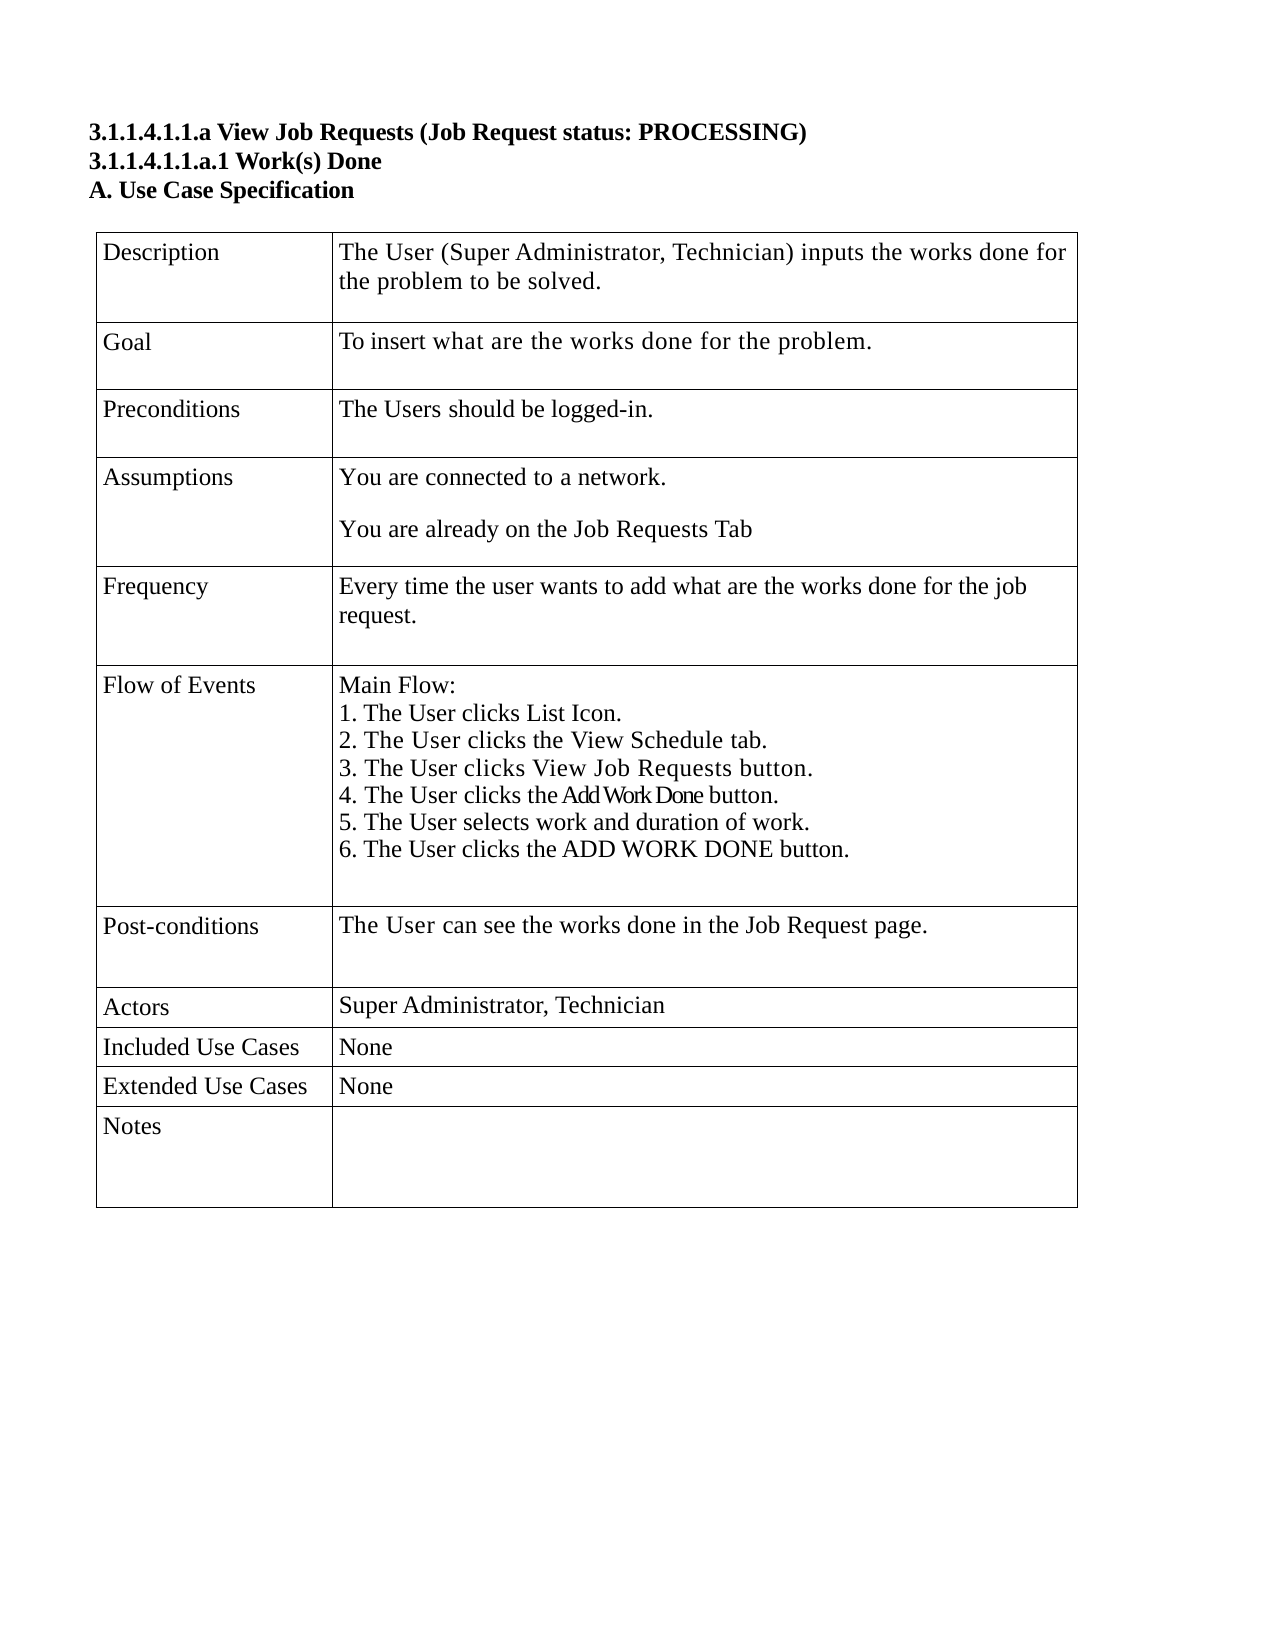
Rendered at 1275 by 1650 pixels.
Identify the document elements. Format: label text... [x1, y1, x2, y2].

table_header The User (Super Administrator, Technician) inputs the works done for the problem to be solved. [333, 233, 1077, 321]
text 3.1.1.4.1.1.a View Job Requests (Job Request status: PROCESSING) [88, 117, 1186, 146]
table_cell Included Use Cases [97, 1028, 332, 1066]
table_cell The Users should be logged-in. [333, 390, 1077, 457]
table_cell To insert what are the works done for the problem. [333, 323, 1077, 389]
table_cell Main Flow: 1. The User clicks List Icon. 2. The User clicks the View Schedule tab. 3. The User clicks View Job Requests button. 4. The User clicks the Add Work Done button. 5. The User selects work and duration of work. 6. The User clicks the ADD WORK DONE button. [333, 666, 1077, 906]
table_cell Actors [97, 988, 332, 1026]
table_cell Preconditions [97, 390, 332, 457]
table_cell Super Administrator, Technician [333, 988, 1077, 1026]
table_cell Notes [97, 1107, 332, 1207]
text 3.1.1.4.1.1.a.1 Work(s) Done [88, 146, 1186, 175]
table_header Description [97, 233, 332, 321]
text A. Use Case Specification [88, 175, 1186, 203]
table_cell Extended Use Cases [97, 1067, 332, 1106]
table_cell None [333, 1067, 1077, 1106]
table_cell Frequency [97, 567, 332, 664]
table_cell Post-conditions [97, 907, 332, 987]
table_cell You are connected to a network. You are already on the Job Requests Tab [333, 458, 1077, 566]
table_cell [333, 1107, 1077, 1207]
table_cell Flow of Events [97, 666, 332, 906]
table_cell Goal [97, 323, 332, 389]
table_cell Assumptions [97, 458, 332, 566]
table_cell None [333, 1028, 1077, 1066]
table_cell The User can see the works done in the Job Request page. [333, 907, 1077, 987]
table_cell Every time the user wants to add what are the works done for the job request. [333, 567, 1077, 664]
